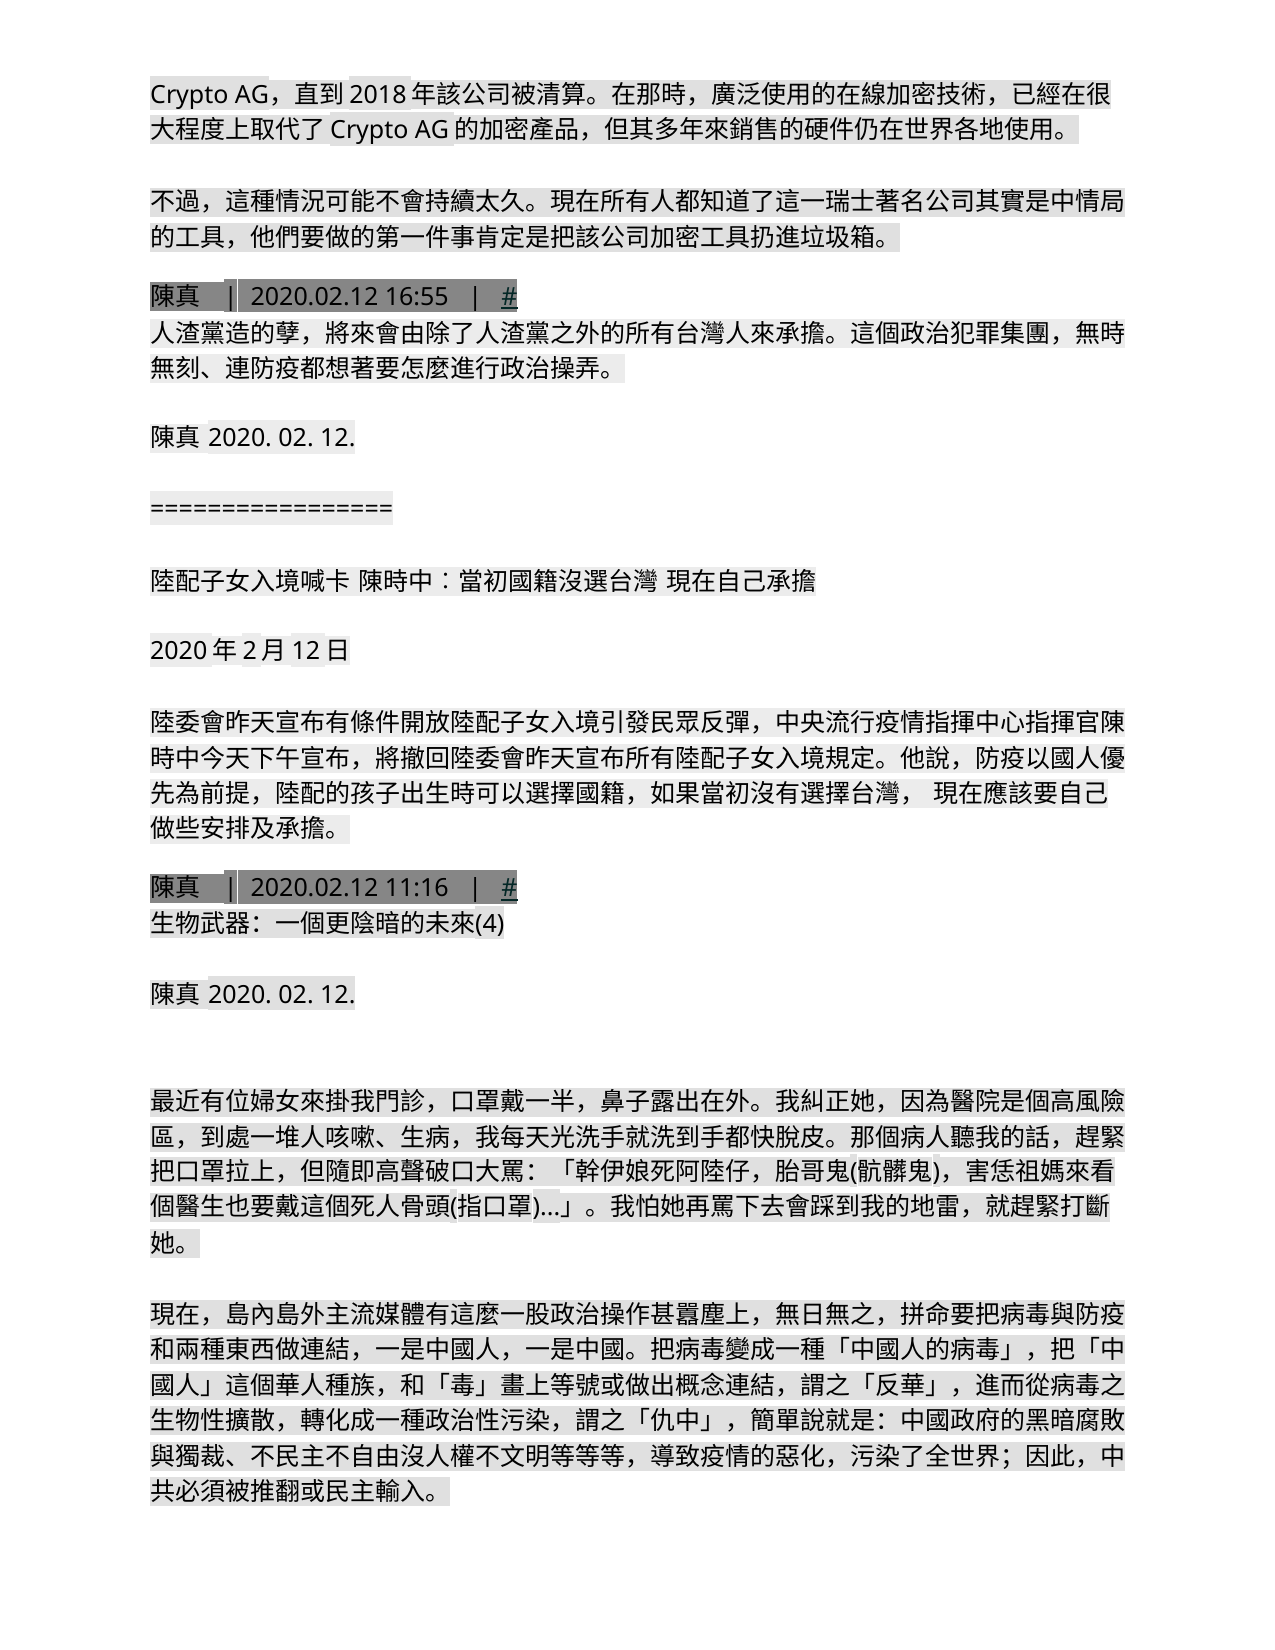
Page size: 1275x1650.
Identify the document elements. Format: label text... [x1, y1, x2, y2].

text 陳真 | 2020.02.12 16:55 | # [150, 277, 1125, 312]
text 陳真 | 2020.02.12 11:16 | # [150, 869, 1125, 904]
text 生物武器：一個更陰暗的未來(4) 陳真 2020. 02. 12. 最近有位婦女來掛我門診，口罩戴一半，鼻子露出在外。我糾正她，因為醫院是個高風險區，到處一堆人咳嗽、生病，我每天光洗手就洗到手都快脫皮。那個病人聽我的話，趕緊把口罩拉上，但隨即高聲破口大罵：「幹伊娘死阿陸仔，胎哥鬼(骯髒鬼)，害恁祖媽來看個醫生也要戴這個死人骨頭(指口罩)...」。我怕她再罵下去會踩到我的地雷，就趕緊打斷她。 現在，島內島外主流媒體有這麼一股政治操作甚囂塵上，無日無之，拼命要把病毒與防疫和兩種東西做連結，一是中國人，一是中國。把病毒變成一種「中國人的病毒」，把「中國人」這個華人種族，和「毒」畫上等號或做出概念連結，謂之「反華」，進而從病毒之生物性擴散，轉化成一種政治性污染，謂之「仇中」，簡單說就是：中國政府的黑暗腐敗與獨裁、不民主不自由沒人權不文明等等等，導致疫情的惡化，污染了全世界；因此，中共必須被推翻或民主輸入。 [150, 904, 1125, 1542]
text 消息僅是冰山一角，而且很快就會消融殆盡被人遺忘。 有人看過這兩則消息嗎? 如果是華為的產品，可能全世界的人都知道。 [一] 蘋果舊型手機藉更新系統惡意降速！蘋果公司被法國重罰2500萬歐元天價罰單 2020-02-08 10:47:56 分類：科技 近日，蘋果手機iOS系統升級降速被法國消費者反欺詐組織調查結果出爐。因老版iPhone升級到新iOS後設備性能變慢，蘋果最終被處以重罰2500萬歐元，據悉，蘋果接受了此項處罰。 許多人反映升級安裝到iOS操作系統（10.2.1和11.2）的更新變慢後，法國接到了蘋果的聯合訴訟，並於2018年1月開始調查，最終調查結果顯示，這些系統更新包括動態電源管理設備，在某些情況下，尤其是在舊電池設備上，可能會減慢iPhone‌ 6、iPhone SE和iPhone 7型號手機的功能。 此前，蘋果曾在17年承認為了防止設備意外關機，限制了老舊iPhone電池性能。隨後蘋果提供了為用戶更換電池服務，但蘋果始終堅持認為，“限速”旨在盡可能長時間地延長iPhone的使用壽命，而並未實施強制升級。 [二] 美政府無恥：被曝光60年裡操縱加密公司竊密！卻總是給別人潑髒水 原創 兵器 2020-02-12 08:01:12 12日，美國中央情報局一個大醜聞被曝光： 中情局60年來秘密操縱一家國際級加密技術公司，假裝為外國政府等客戶加密，實際上是為美國竊取他人機密！ 而就在一兩天前，美國司法部長卻堂而皇之的指責其他國家，說別人在竊取美國機密。 從1950年代以來的60多年裡，瑞士公司Crypto AG為世界各國政府提供加密通信系統。該公司的62名客戶中，大多數從未懷疑有洩密的可能性，但《華盛頓郵報》和德國廣播公司ZDF的一份新報告顯示，Crypto AG實際上是由美國中央情報局(CIA)和西德情報(BND)擁有的公司。幾十年來，這些特務機構毫不費力地竊聽著盟友和敵人的安全通信。 也就是說，美國人幾十年裡根本就是在賊喊抓賊！ 提供加密服務一開始並不是美國中央情報局的主意，而是俄羅斯出生的發明家鮑里斯·哈格林的主意。當俄羅斯布爾什維克取得勝利時，哈格林逃到了瑞典。當納粹席捲瑞典時，他又逃到了美國。在美國期間，他幫助美軍開發了M-209加密機。戰後，哈格林回到歐洲，在瑞士重建了Crypto AG。在那裡，他開發出了M-209加密機中使用的更先進的加密技術。 根據《華盛頓郵報》和ZDF獲得的機密CIA文件，中情局開始擔心哈格林的機器會讓其他國家有效的加密他們的通信，所以中情局決定實施一個計劃來“破解”這些技術。情報官員知道哈格林非常喜歡美國，於是向他提出了一個建議。美國中央情報局(CIA)將向Crypto AG支付費用，使其更複雜的密碼機器不落入某些國家的手中。這將使這些國家的通訊更容易被美國中情局攔截。 這種安排在上世紀50年代和60年代，很滿足中央情報局的需求，但中情局擔心哈格林退休或去世後該公司會發生對其不利的發展。在60年代中期，中情局和Crypto AG開始更緊密地合作。隨著集成電路取代齒輪加密，中央情報局設計了一個看似非常安全的加密系統，但是實際上它可以很容易地被中情局破譯。 而這就是Crypto AG當時加密新旗艦產品的基礎。 薩里大學的艾倫·伍德沃德教授告訴媒體：“我認為是《明鏡周刊》在1996年通過與德國密碼公司(Crypto AG)的某些員工交談，已經發現了這些關於該公司的秘密。 ”他認為，從本質上說，與其說這些加密設備是有後門，還不如說是美國、西德通過國家級別的完整技術規範，允許他們使用這一涉及該公司的機制實現竊密，這也是這一陰謀故事被保密的時間很長的原因之一。 1969年，美國中央情報局(CIA)和德國聯邦情報局(BND)乾脆秘密收購了Crypto AG，在列支敦士登一家律師事務所的幫助下，他們掩蓋了自己了對該公司的控制。 在整個20世紀後期，Crypto AG一直是世界上最成功的加密通信公司之一。該公司向阿根廷、利比亞、伊朗、巴西、印度和埃及等客戶提供看上去強大的加密系統。然而，中情局和BND能夠讀取他們從密碼機器截獲的任何信件。 上世紀80年代末，當美國總統羅納德•裡根譴責利比亞對柏林恐怖襲擊幸災樂禍時，一些國家開始懷疑這一家密碼公司。裡根描述得如此具體，以至於伊朗開始擔心，美國已經損害了它和利比亞之間使用的加密系統。隨後，伊朗當局拘留了一名加密技術推銷員長達9個月。獲釋後，這名男子向媒體透露了他的懷疑，即Crypto AG並不是表面上看起來的那樣為客戶著想，可能在為美國政府服務。 BND在90年代早期因為擔心手術被曝光而退出了這一活動。然而，中情局一直控制著Crypto AG，直到2018年該公司被清算。在那時，廣泛使用的在線加密技術，已經在很大程度上取代了Crypto AG的加密產品，但其多年來銷售的硬件仍在世界各地使用。 不過，這種情況可能不會持續太久。現在所有人都知道了這一瑞士著名公司其實是中情局的工具，他們要做的第一件事肯定是把該公司加密工具扔進垃圾箱。 [150, 75, 1125, 252]
text 人渣黨造的孽，將來會由除了人渣黨之外的所有台灣人來承擔。這個政治犯罪集團，無時無刻、連防疫都想著要怎麼進行政治操弄。 陳真 2020. 02. 12. ================= 陸配子女入境喊卡 陳時中︰當初國籍沒選台灣 現在自己承擔 2020年2月12日 陸委會昨天宣布有條件開放陸配子女入境引發民眾反彈，中央流行疫情指揮中心指揮官陳時中今天下午宣布，將撤回陸委會昨天宣布所有陸配子女入境規定。他說，防疫以國人優先為前提，陸配的孩子出生時可以選擇國籍，如果當初沒有選擇台灣， 現在應該要自己做些安排及承擔。 [150, 312, 1125, 844]
